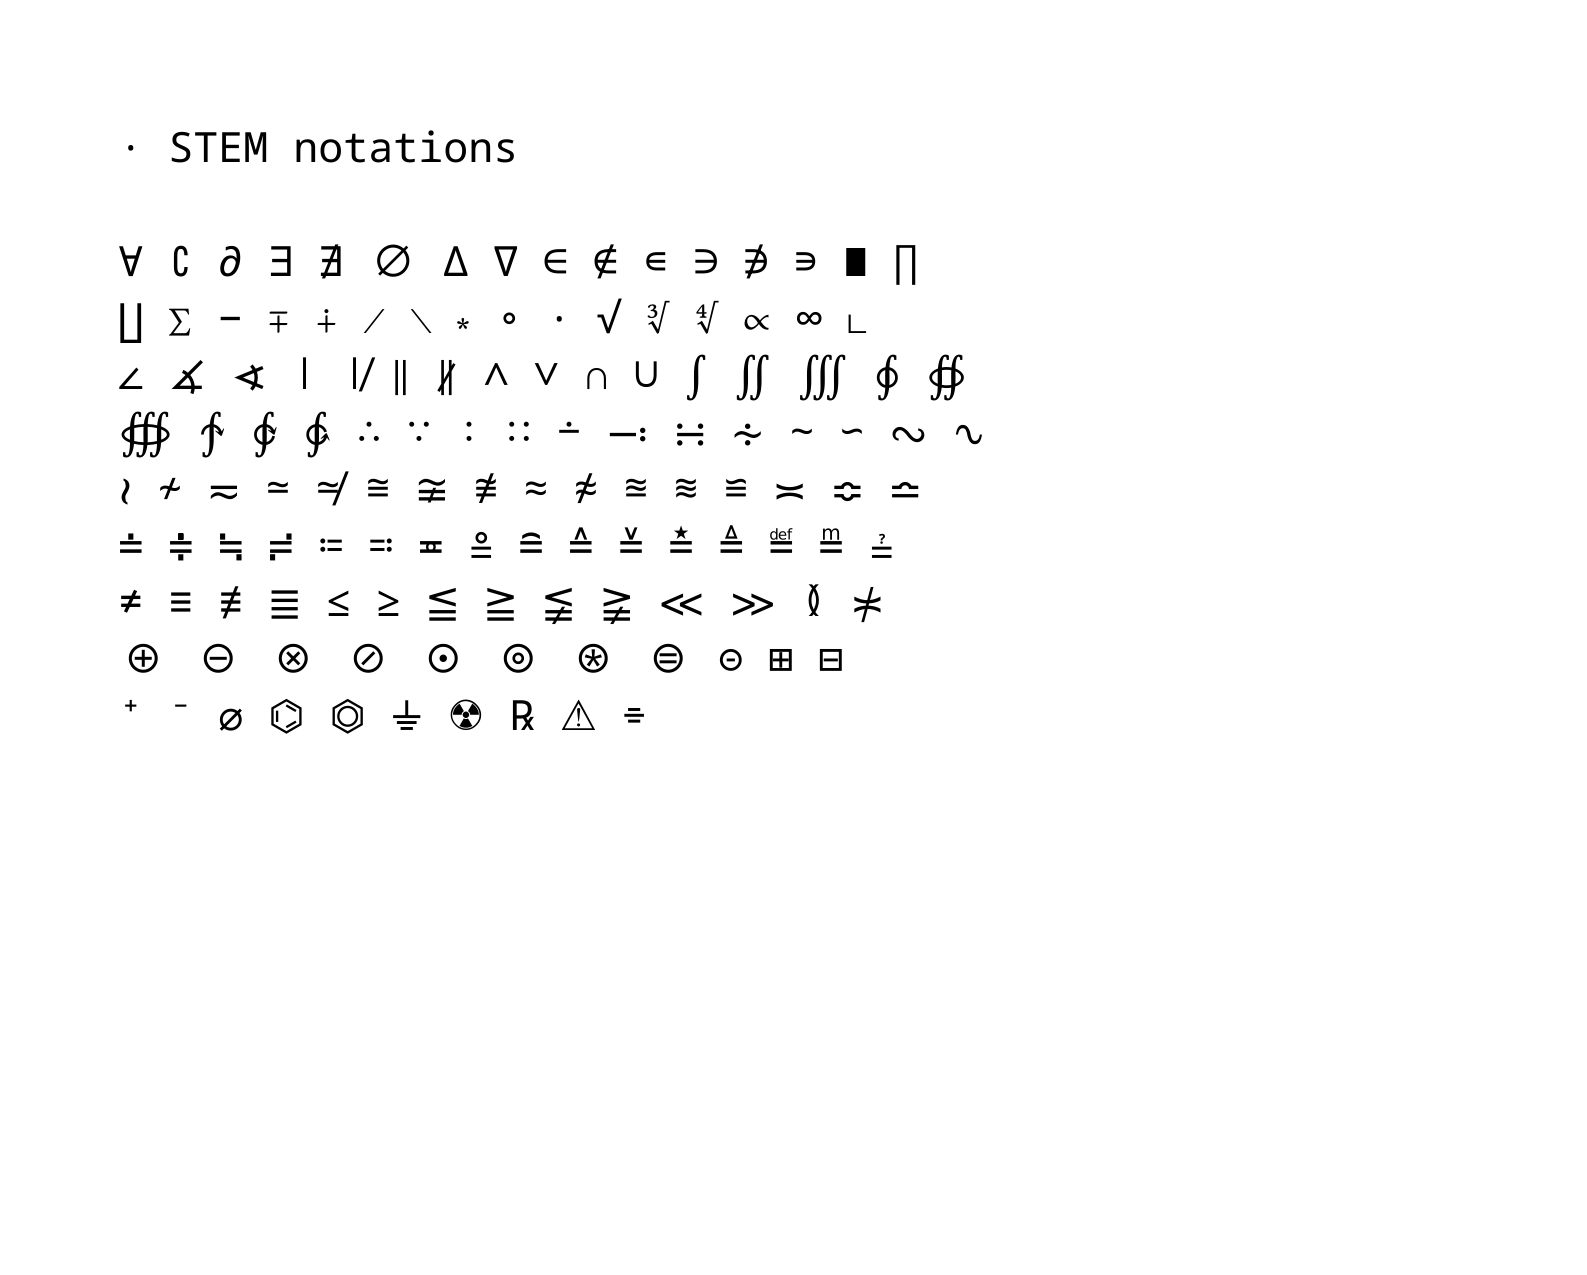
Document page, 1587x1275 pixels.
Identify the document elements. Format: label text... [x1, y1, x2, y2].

text ≐ ≑ ≒ ≓ ≔ ≕ ≖ ≗ ≘ ≙ ≚ ≛ ≜ ≝ ≞ ≟ [118, 516, 1469, 572]
text ∙ STEM notations [118, 118, 1469, 175]
text ⁺ ⁻ ⌀ ⌬ ⏣ ⏚ ☢ ℞ ⚠ ⌯ [118, 686, 1469, 743]
text ∀ ∁ ∂ ∃ ∄ ∅ ∆ ∇ ∈ ∉ ∊ ∋ ∌ ∍ ∎ ∏ [118, 232, 1469, 288]
text ≀ ≁ ≂ ≃ ≄ ≅ ≆ ≇ ≈ ≉ ≊ ≋ ≌ ≍ ≎ ≏ [118, 459, 1469, 516]
text ∠ ∡ ∢ ∣ ∤ ∥ ∦ ∧ ∨ ∩ ∪ ∫ ∬ ∭ ∮ ∯ [118, 345, 1469, 402]
text ⊕ ⊖ ⊗ ⊘ ⊙ ⊚ ⊛ ⊜ ⊝ ⊞ ⊟ [118, 629, 1469, 686]
text ∐ ∑ − ∓ ∔ ∕ ∖ ∗ ∘ ∙ √ ∛ ∜ ∝ ∞ ∟ [118, 288, 1469, 345]
text ≠ ≡ ≢ ≣ ≤ ≥ ≦ ≧ ≨ ≩ ≪ ≫ ≬ ≭ [118, 572, 1469, 629]
text ∰ ∱ ∲ ∳ ∴ ∵ ∶ ∷ ∸ ∹ ∺ ∻ ∼ ∽ ∾ ∿ [118, 402, 1469, 459]
